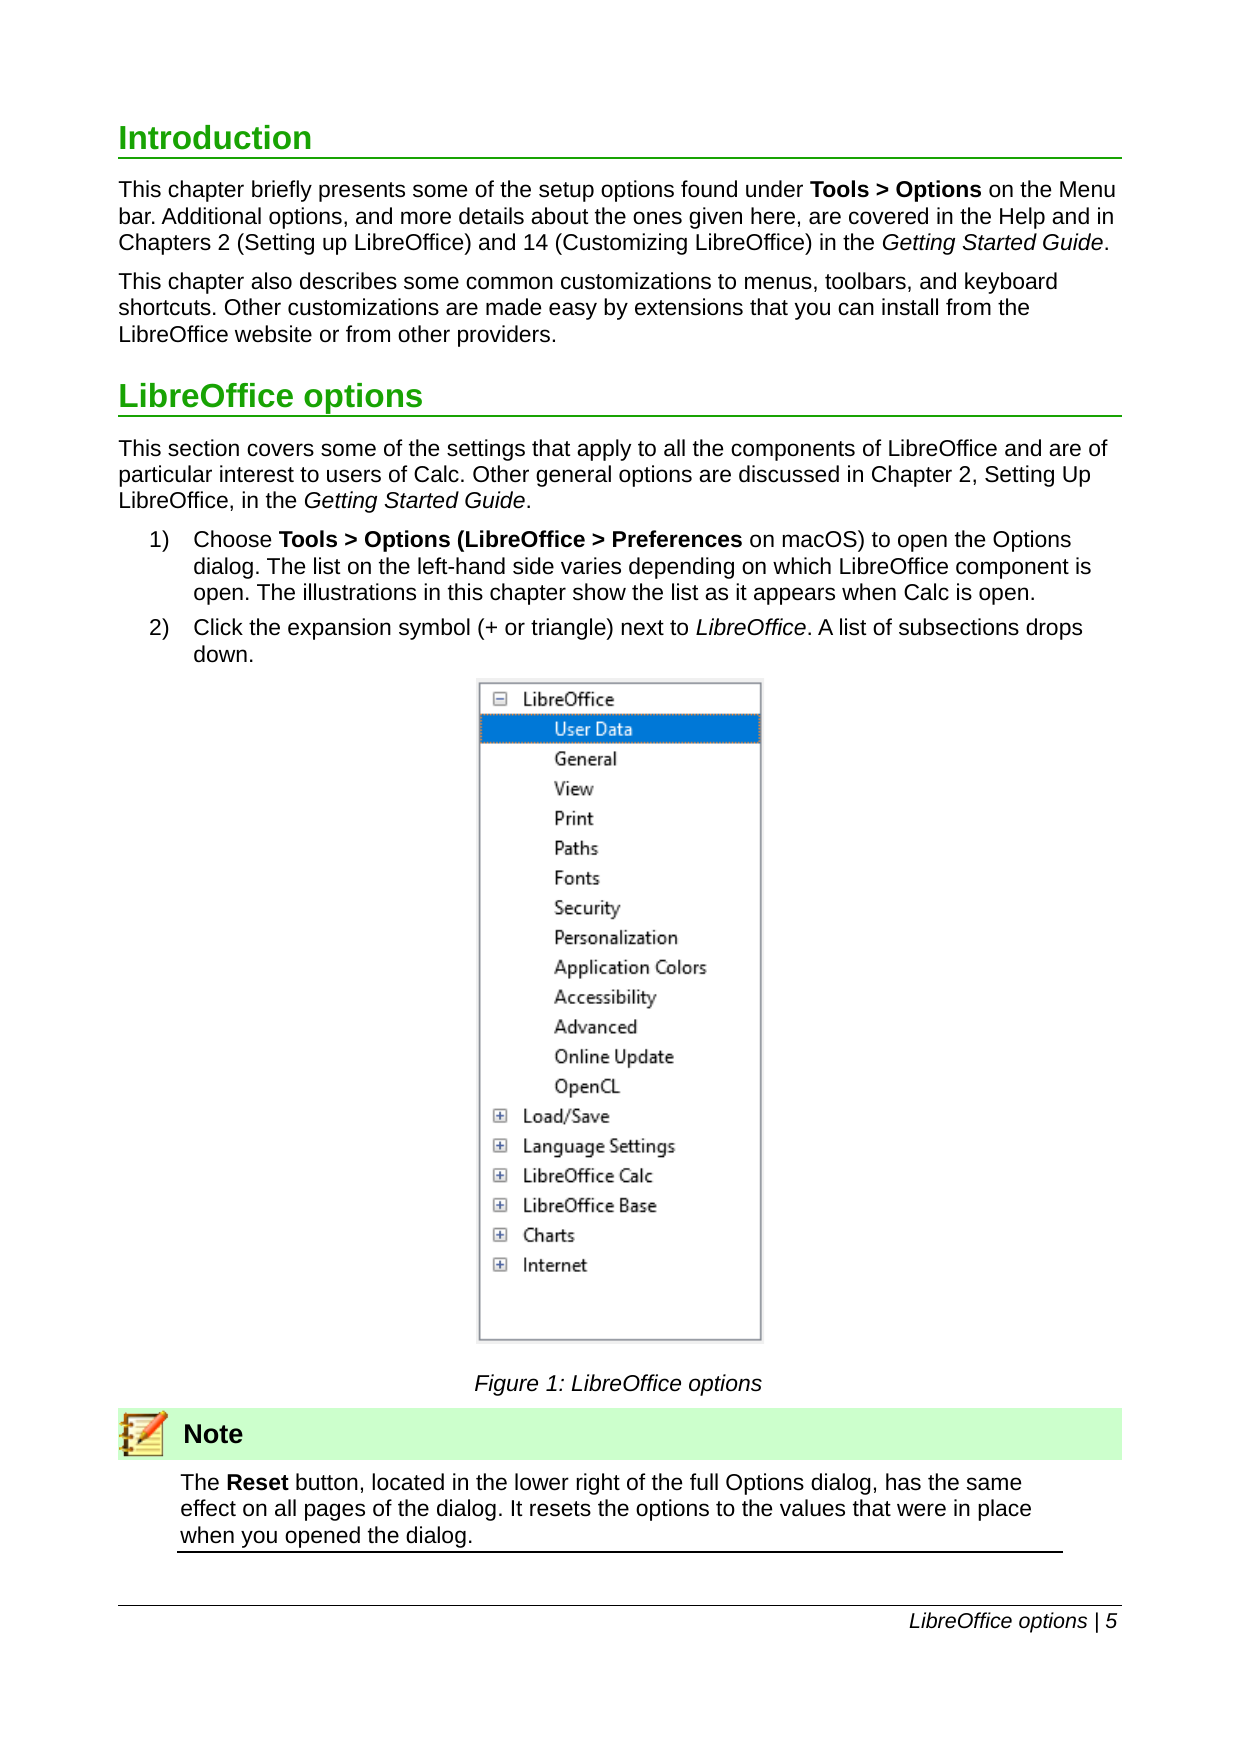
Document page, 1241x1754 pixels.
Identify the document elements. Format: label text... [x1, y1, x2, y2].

subtitle Note [118, 1408, 1122, 1460]
list Click the expansion symbol (+ or triangle) next to LibreOffice. A list of subsections drops down. [169, 614, 1122, 667]
text The Reset button, located in the lower right of the full Options dialog, has the same effect on all pages of the dialog. It resets the options to the values that were in place when you opened the dialog. [177, 1466, 1063, 1551]
subtitle LibreOffice options [118, 376, 1122, 415]
subtitle Introduction [118, 118, 1122, 157]
picture [476, 678, 765, 1344]
list This section covers some of the settings that apply to all the components of LibreOffice and are of particular interest to users of Calc. Other general options are discussed in Chapter 2, Setting Up LibreOffice, in the Getting Started Guide. [118, 435, 1122, 514]
text This chapter briefly presents some of the setup options found under Tools > Options on the Menu bar. Additional options, and more details about the ones given here, are covered in the Help and in Chapters 2 (Setting up LibreOffice) and 14 (Customizing LibreOffice) in the Getting Started Guide. [118, 176, 1122, 255]
picture [119, 1409, 170, 1460]
text Figure 1: LibreOffice options [474, 679, 766, 1396]
list Choose Tools > Options (LibreOffice > Preferences on macOS) to open the Options dialog. The list on the left-hand side varies depending on which LibreOffice component is open. The illustrations in this chapter show the list as it appears when Calc is open. [169, 526, 1122, 605]
text This chapter also describes some common customizations to menus, toolbars, and keyboard shortcuts. Other customizations are made easy by extensions that you can install from the LibreOffice website or from other providers. [118, 268, 1122, 347]
